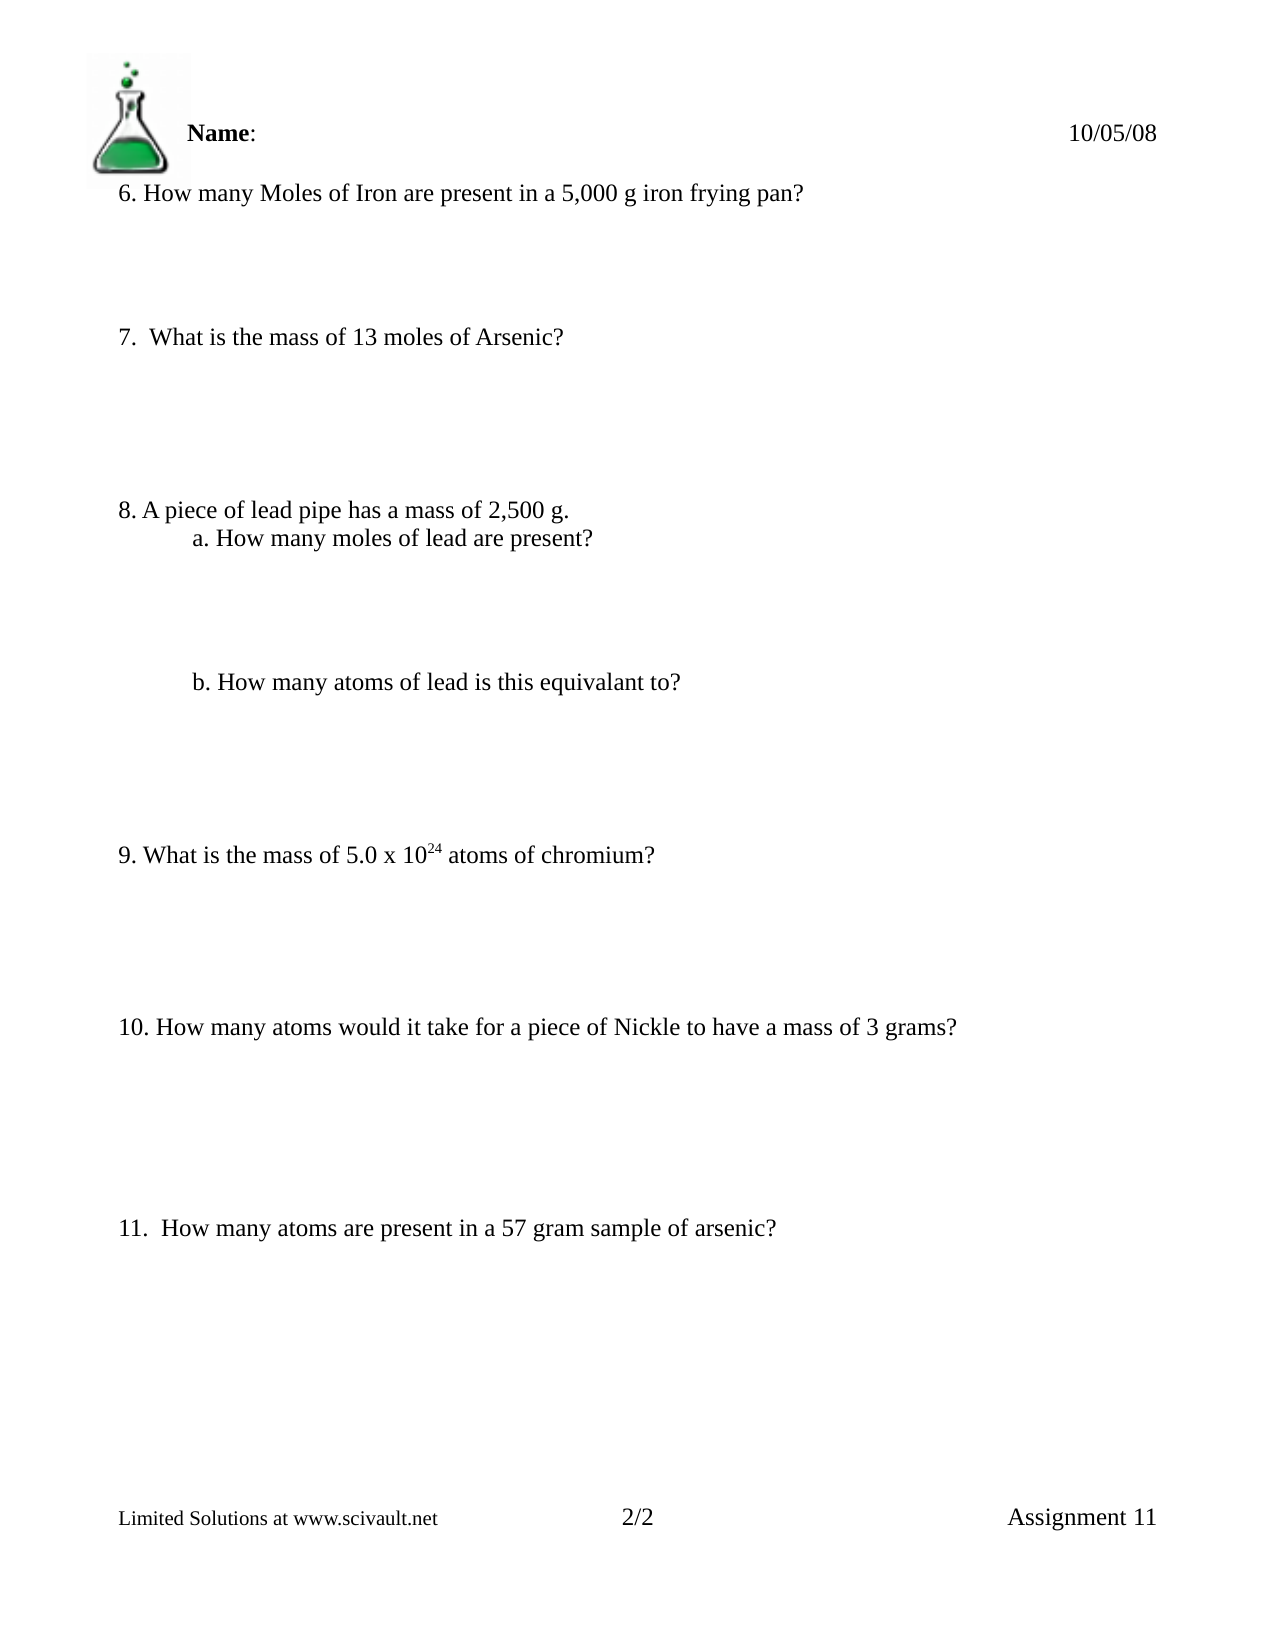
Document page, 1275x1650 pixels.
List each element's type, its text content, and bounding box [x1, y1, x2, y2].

text a. How many moles of lead are present? [118, 523, 1157, 552]
text 6. How many Moles of Iron are present in a 5,000 g iron frying pan? [118, 178, 1157, 207]
text 11. How many atoms are present in a 57 gram sample of arsenic? [118, 1213, 1157, 1242]
text 10. How many atoms would it take for a piece of Nickle to have a mass of 3 grams? [118, 1012, 1157, 1041]
text b. How many atoms of lead is this equivalant to? [118, 667, 1157, 696]
picture [86, 53, 192, 189]
text 8. A piece of lead pipe has a mass of 2,500 g. [118, 495, 1157, 523]
text 9. What is the mass of 5.0 x 1024 atoms of chromium? [118, 840, 1157, 868]
text 7. What is the mass of 13 moles of Arsenic? [118, 322, 1157, 351]
